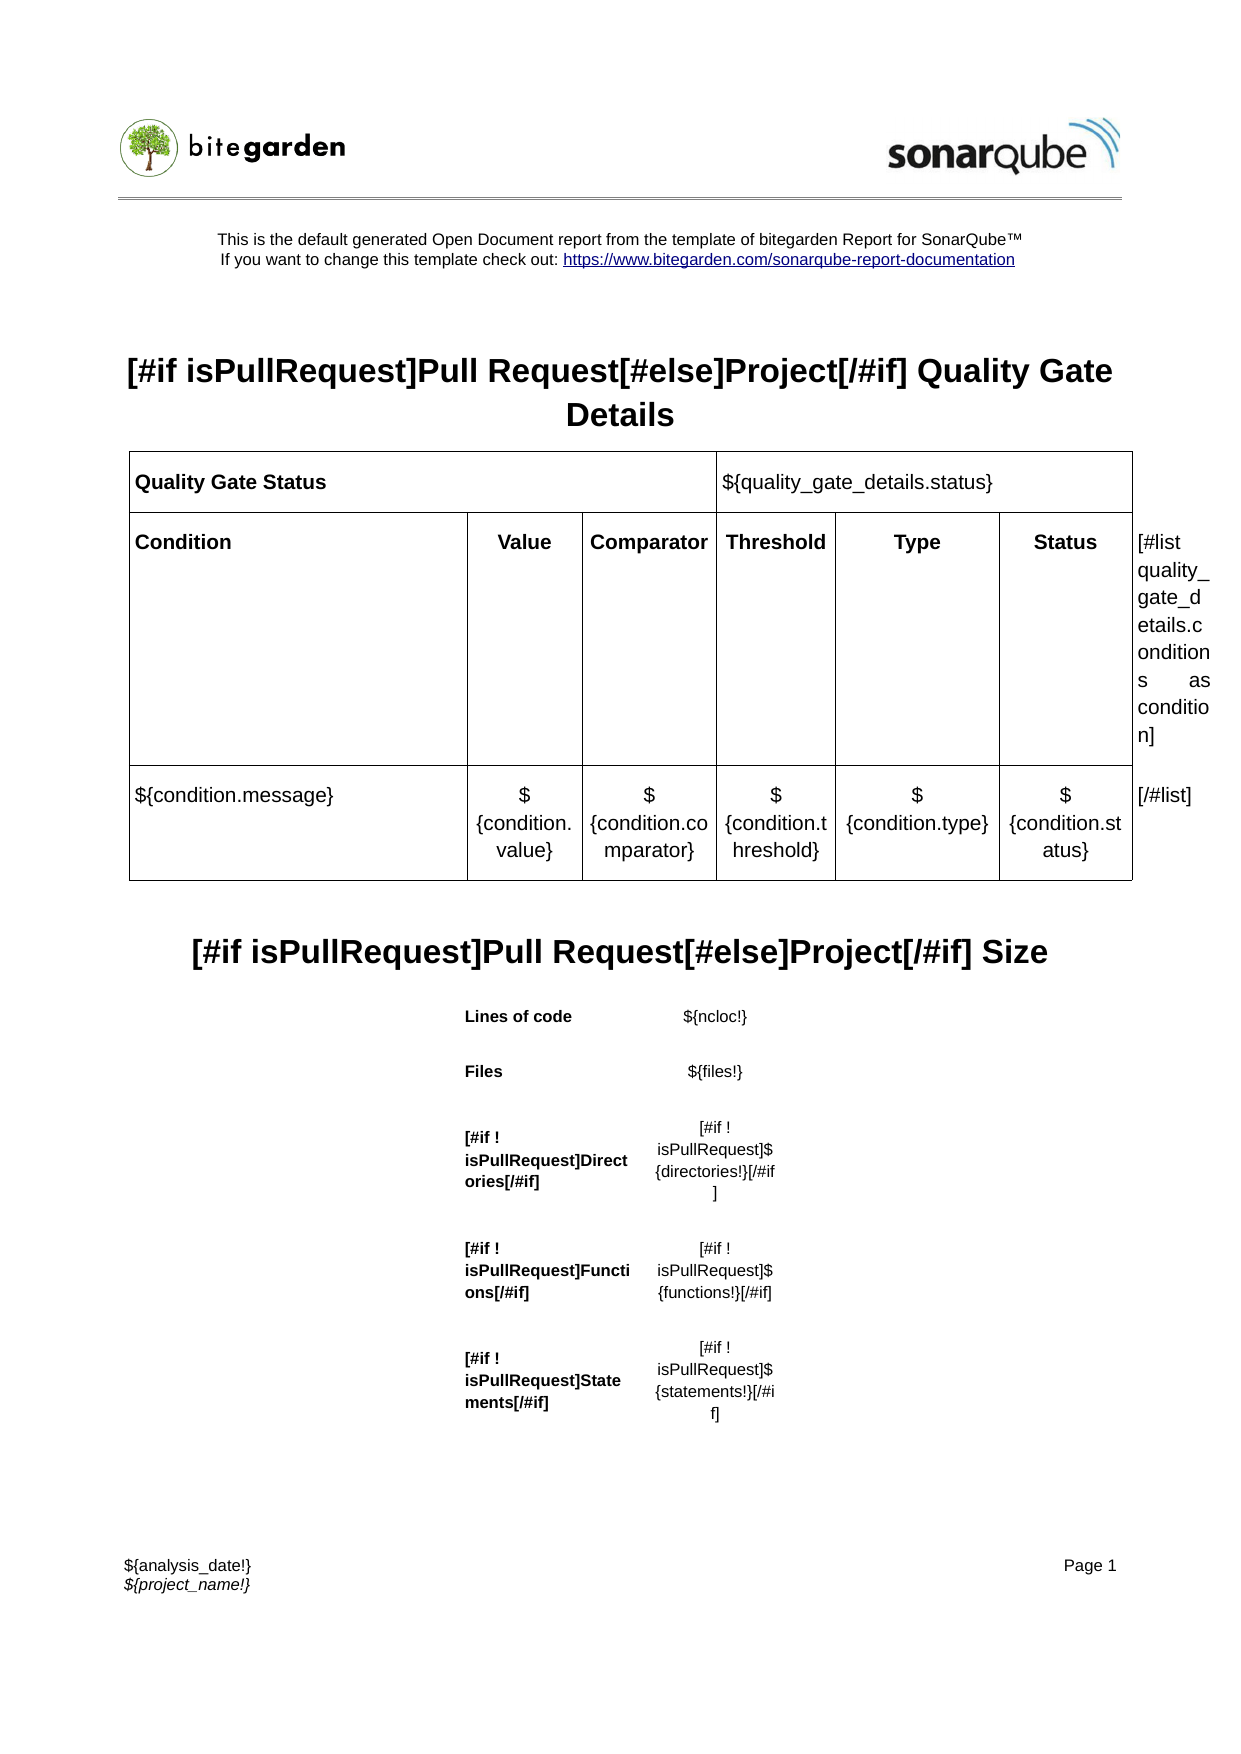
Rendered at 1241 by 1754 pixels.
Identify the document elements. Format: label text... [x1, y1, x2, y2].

text [#if isPullRequest]Pull Request[#else]Project[/#if] Size [118, 932, 1122, 970]
table_cell [#if !isPullRequest]${directories!}[/#if] [642, 1099, 787, 1221]
table_header Lines of code [453, 989, 642, 1044]
table_cell Comparator [583, 513, 716, 764]
table_header Quality Gate Status [130, 452, 716, 512]
table_cell Type [836, 513, 999, 764]
table_cell ${files!} [642, 1044, 787, 1099]
picture [886, 117, 1121, 184]
table_cell [#if !isPullRequest]Statements[/#if] [453, 1320, 642, 1441]
table_cell ${condition.message} [130, 766, 467, 880]
table_cell ${condition.value} [468, 766, 582, 880]
text [#if isPullRequest]Pull Request[#else]Project[/#if] Quality Gate Details [118, 351, 1122, 433]
table_cell Condition [130, 513, 467, 764]
picture [119, 118, 351, 177]
text This is the default generated Open Document report from the template of bitegarden Report for SonarQube™ [118, 229, 1122, 249]
table_cell Threshold [717, 513, 835, 764]
table_cell [#if !isPullRequest]${functions!}[/#if] [642, 1221, 787, 1320]
table_cell Files [453, 1044, 642, 1099]
text If you want to change this template check out: https://www.bitegarden.com/sonarqube-report-documentation [118, 250, 1122, 269]
table_cell ${condition.type} [836, 766, 999, 880]
table_cell Value [468, 513, 582, 764]
table_cell ${condition.comparator} [583, 766, 716, 880]
table_header ${quality_gate_details.status} [717, 452, 1132, 512]
table_header ${ncloc!} [642, 989, 787, 1044]
table_cell [#list quality_gate_details.conditions as condition] [1133, 512, 1216, 764]
table_cell [#if !isPullRequest]Directories[/#if] [453, 1099, 642, 1221]
table_cell ${condition.threshold} [717, 766, 835, 880]
table_cell [/#list] [1133, 765, 1216, 880]
table_cell Status [1000, 513, 1132, 764]
table_cell ${condition.status} [1000, 766, 1132, 880]
table_header [1133, 451, 1216, 512]
table_cell [#if !isPullRequest]${statements!}[/#if] [642, 1320, 787, 1441]
table_cell [#if !isPullRequest]Functions[/#if] [453, 1221, 642, 1320]
